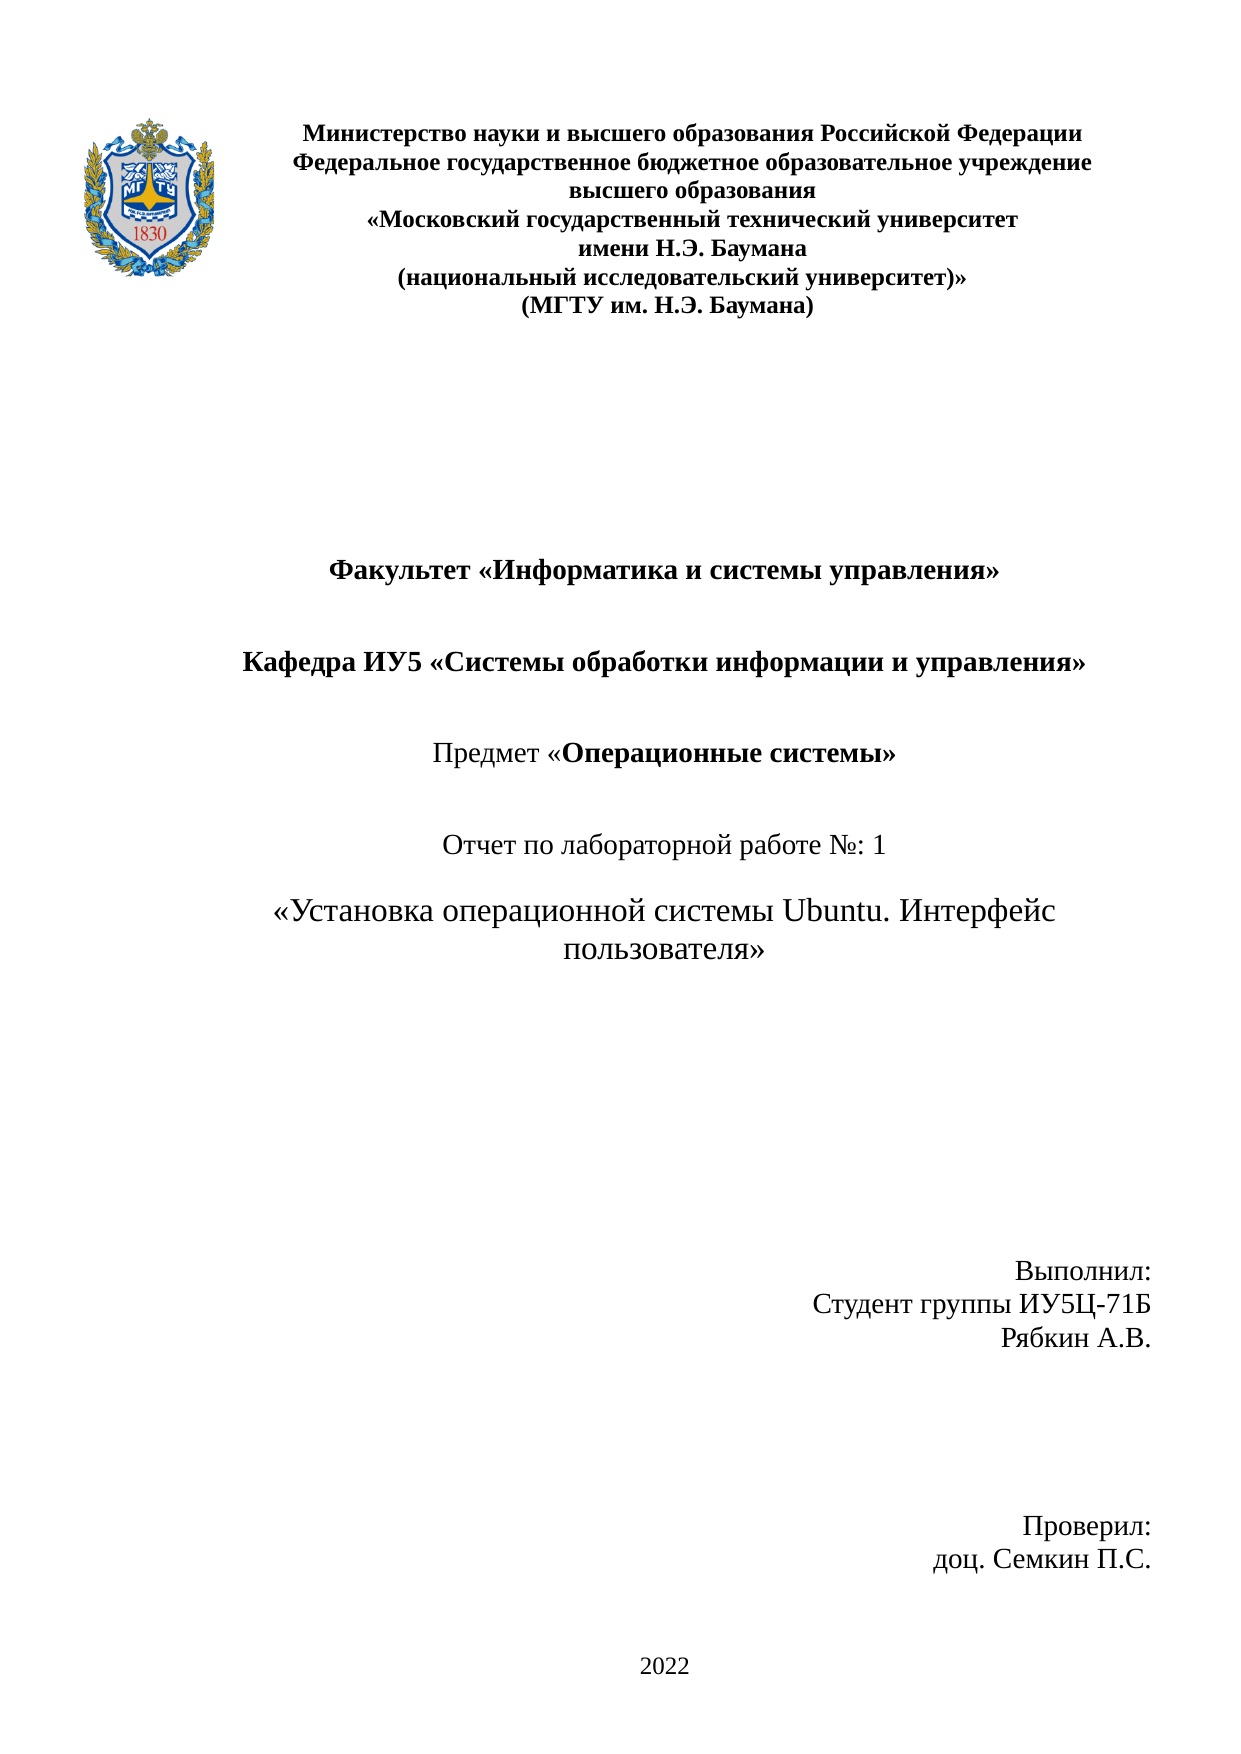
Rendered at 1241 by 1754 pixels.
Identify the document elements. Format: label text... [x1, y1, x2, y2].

text Отчет по лабораторной работе №: 1 [177, 827, 1152, 861]
text Предмет «Операционные системы» [177, 736, 1152, 769]
text «Московский государственный технический университет [177, 204, 1152, 233]
text Факультет «Информатика и системы управления» [177, 552, 1152, 585]
text доц. Семкин П.С. [177, 1541, 1152, 1575]
text (МГТУ им. Н.Э. Баумана) [177, 291, 1152, 319]
text Выполнил: [177, 1253, 1152, 1286]
text Проверил: [177, 1508, 1152, 1541]
text высшего образования [177, 176, 1152, 204]
text Министерство науки и высшего образования Российской Федерации [177, 118, 1152, 147]
text Федеральное государственное бюджетное образовательное учреждение [177, 147, 1152, 176]
text Студент группы ИУ5Ц-71Б [177, 1286, 1152, 1320]
text «Установка операционной системы Ubuntu. Интерфейс пользователя» [177, 890, 1152, 967]
text (национальный исследовательский университет)» [177, 262, 1152, 291]
text имени Н.Э. Баумана [177, 233, 1152, 262]
text Рябкин А.В. [177, 1320, 1152, 1353]
text Кафедра ИУ5 «Системы обработки информации и управления» [177, 644, 1152, 677]
